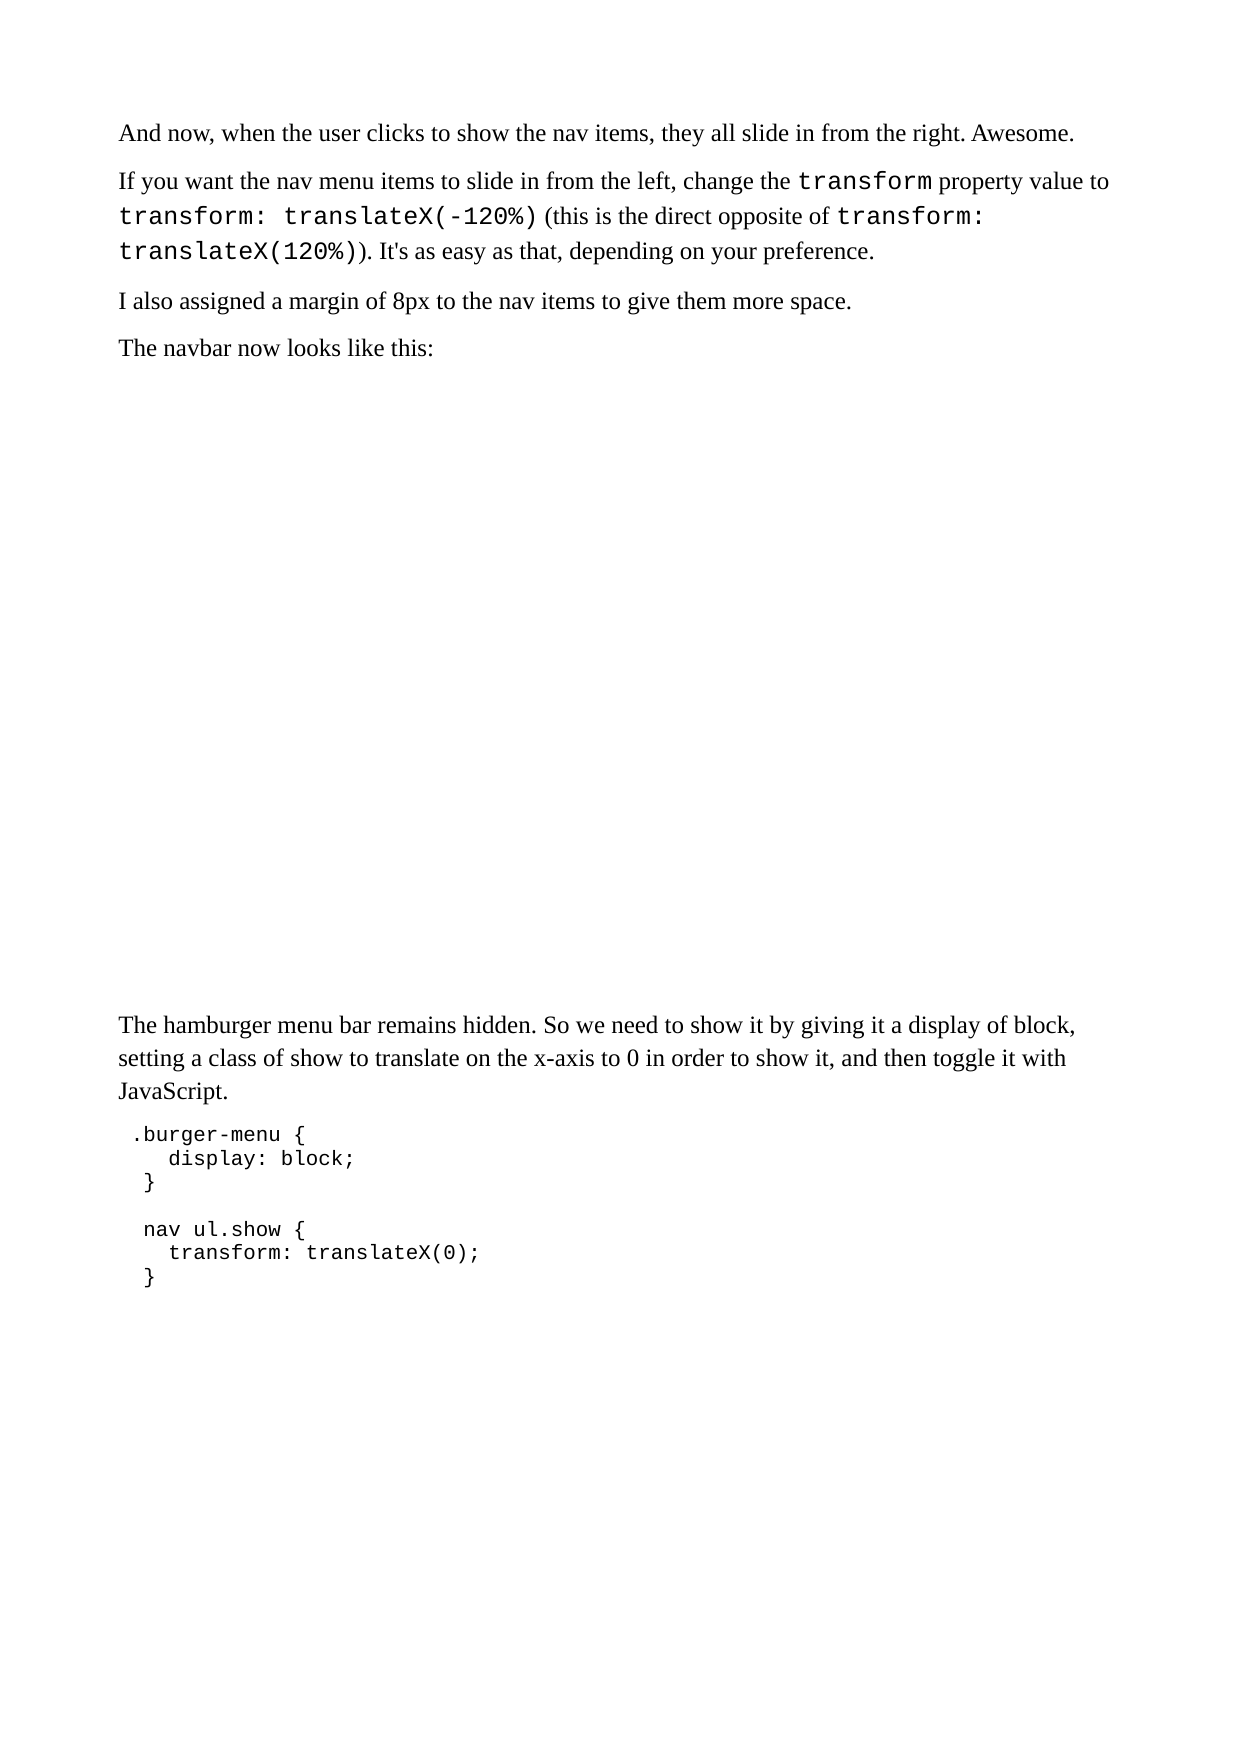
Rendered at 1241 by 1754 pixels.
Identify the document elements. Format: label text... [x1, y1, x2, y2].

text } [118, 1171, 1122, 1195]
text If you want the nav menu items to slide in from the left, change the transform property value to transform: translateX(-120%) (this is the direct opposite of transform: translateX(120%)). It's as easy as that, depending on your preference. [118, 166, 1122, 267]
text nav ul.show { [118, 1219, 1122, 1242]
text The hamburger menu bar remains hidden. So we need to show it by giving it a display of block, setting a class of show to translate on the x-axis to 0 in order to show it, and then toggle it with JavaScript. [118, 1010, 1122, 1105]
text .burger-menu { [118, 1124, 1122, 1148]
text I also assigned a margin of 8px to the nav items to give them more space. [118, 286, 1122, 315]
text transform: translateX(0); [118, 1242, 1122, 1266]
text } [118, 1266, 1122, 1289]
text display: block; [118, 1148, 1122, 1171]
text The navbar now looks like this: [118, 333, 1122, 992]
text And now, when the user clicks to show the nav items, they all slide in from the right. Awesome. [118, 118, 1122, 147]
